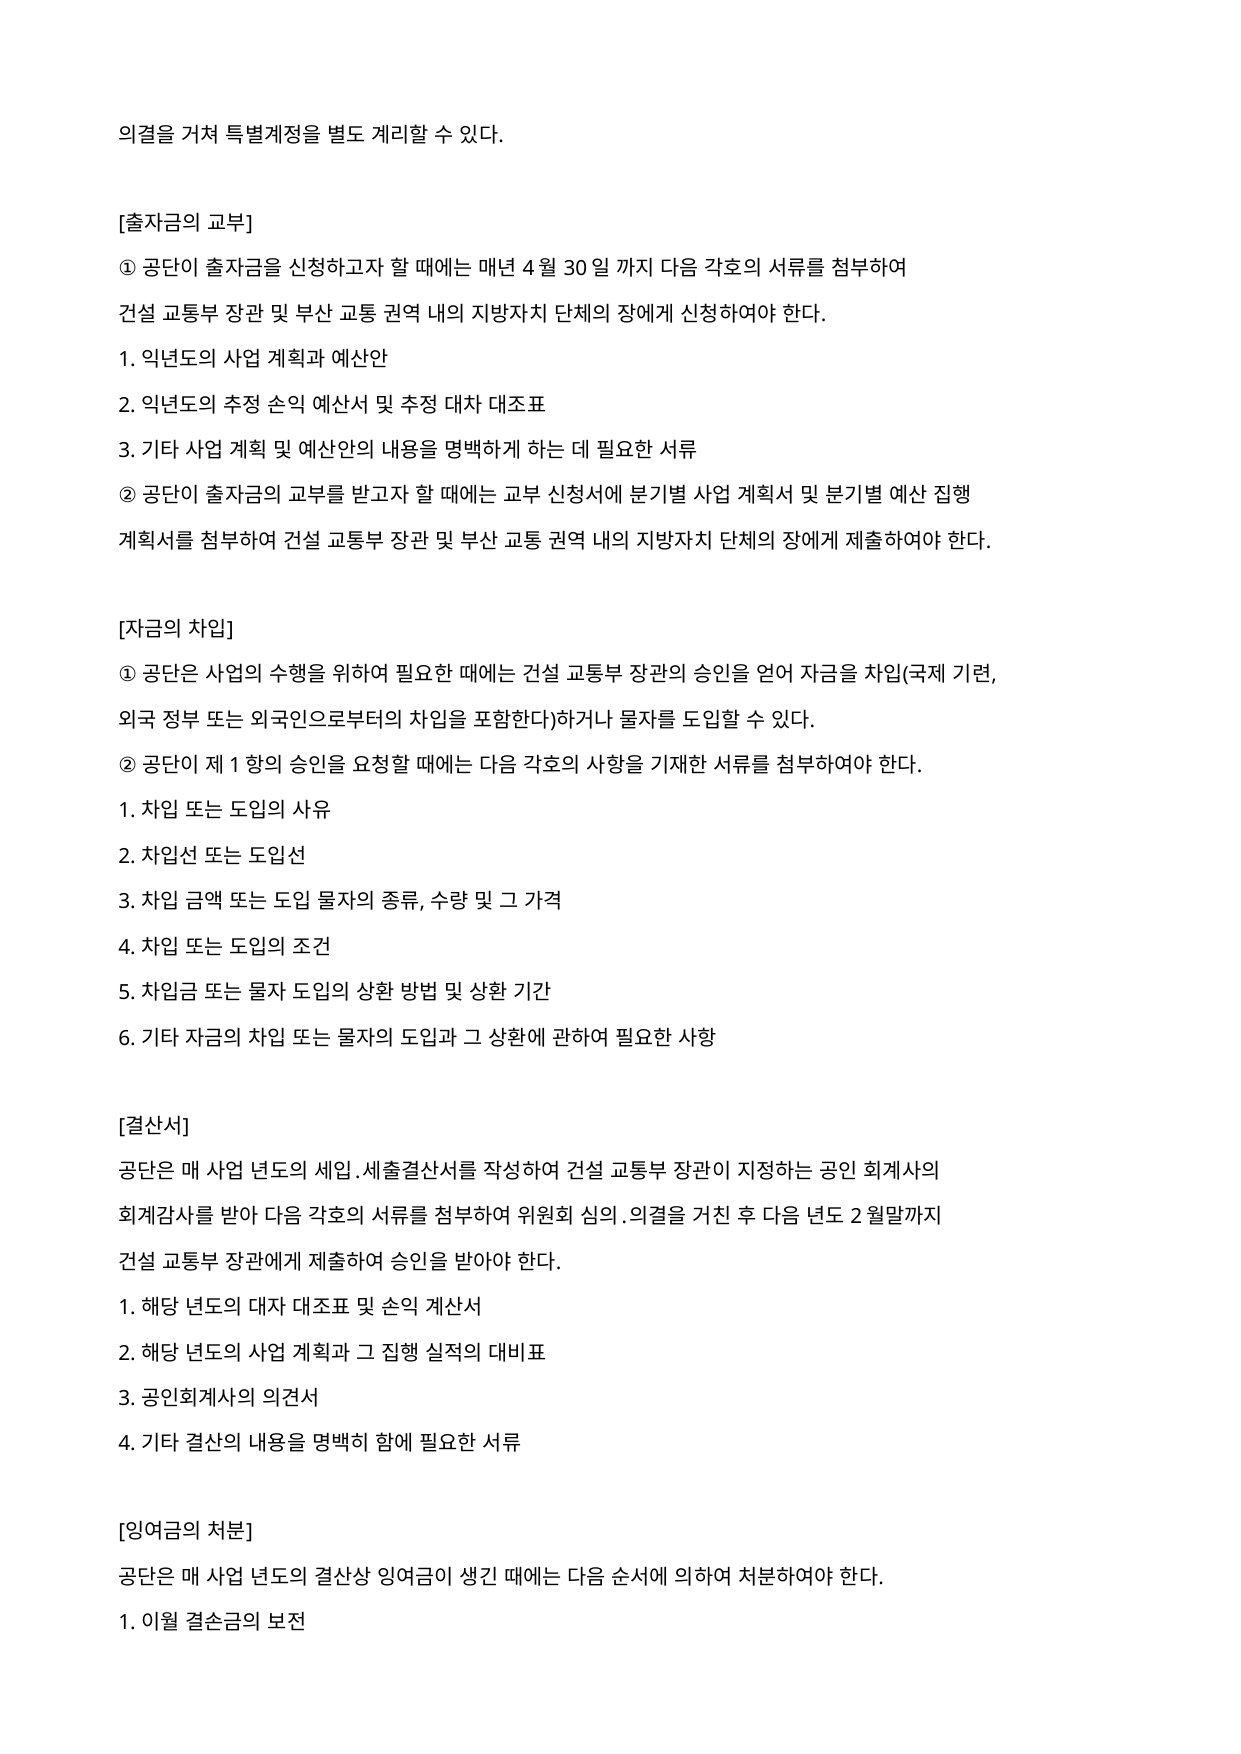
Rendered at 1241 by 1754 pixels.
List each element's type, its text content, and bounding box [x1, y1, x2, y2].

text 3. 기타 사업 계획 및 예산안의 내용을 명백하게 하는 데 필요한 서류 [118, 433, 1122, 463]
text ① 공단은 사업의 수행을 위하여 필요한 때에는 건설 교통부 장관의 승인을 얻어 자금을 차입(국제 기련, [118, 657, 1122, 688]
text 건설 교통부 장관에게 제출하여 승인을 받아야 한다. [118, 1245, 1122, 1275]
text 계획서를 첨부하여 건설 교통부 장관 및 부산 교통 권역 내의 지방자치 단체의 장에게 제출하여야 한다. [118, 524, 1122, 554]
text 1. 해당 년도의 대자 대조표 및 손익 계산서 [118, 1290, 1122, 1321]
text ② 공단이 제1항의 승인을 요청할 때에는 다음 각호의 사항을 기재한 서류를 첨부하여야 한다. [118, 748, 1122, 779]
text ① 공단이 출자금을 신청하고자 할 때에는 매년 4월 30일 까지 다음 각호의 서류를 첨부하여 [118, 252, 1122, 282]
text [잉여금의 처분] [118, 1515, 1122, 1545]
text 의결을 거쳐 특별계정을 별도 계리할 수 있다. [118, 118, 1122, 148]
text 2. 익년도의 추정 손익 예산서 및 추정 대차 대조표 [118, 388, 1122, 418]
text 6. 기타 자금의 차입 또는 물자의 도입과 그 상환에 관하여 필요한 사항 [118, 1021, 1122, 1051]
text 건설 교통부 장관 및 부산 교통 권역 내의 지방자치 단체의 장에게 신청하여야 한다. [118, 297, 1122, 327]
text 3. 공인회계사의 의견서 [118, 1381, 1122, 1412]
text 4. 기타 결산의 내용을 명백히 함에 필요한 서류 [118, 1427, 1122, 1457]
text [출자금의 교부] [118, 206, 1122, 236]
text 5. 차입금 또는 물자 도입의 상환 방법 및 상환 기간 [118, 975, 1122, 1006]
text 1. 이월 결손금의 보전 [118, 1606, 1122, 1636]
text 2. 해당 년도의 사업 계획과 그 집행 실적의 대비표 [118, 1336, 1122, 1366]
text 1. 익년도의 사업 계획과 예산안 [118, 342, 1122, 373]
text 1. 차입 또는 도입의 사유 [118, 794, 1122, 824]
text 2. 차입선 또는 도입선 [118, 839, 1122, 869]
text 4. 차입 또는 도입의 조건 [118, 930, 1122, 960]
text [자금의 차입] [118, 612, 1122, 642]
text 외국 정부 또는 외국인으로부터의 차입을 포함한다)하거나 물자를 도입할 수 있다. [118, 703, 1122, 733]
text [결산서] [118, 1109, 1122, 1139]
text 3. 차입 금액 또는 도입 물자의 종류, 수량 및 그 가격 [118, 884, 1122, 915]
text 공단은 매 사업 년도의 세입․세출결산서를 작성하여 건설 교통부 장관이 지정하는 공인 회계사의 [118, 1154, 1122, 1184]
text ② 공단이 출자금의 교부를 받고자 할 때에는 교부 신청서에 분기별 사업 계획서 및 분기별 예산 집행 [118, 479, 1122, 509]
text 회계감사를 받아 다음 각호의 서류를 첨부하여 위원회 심의․의결을 거친 후 다음 년도 2월말까지 [118, 1199, 1122, 1230]
text 공단은 매 사업 년도의 결산상 잉여금이 생긴 때에는 다음 순서에 의하여 처분하여야 한다. [118, 1560, 1122, 1590]
